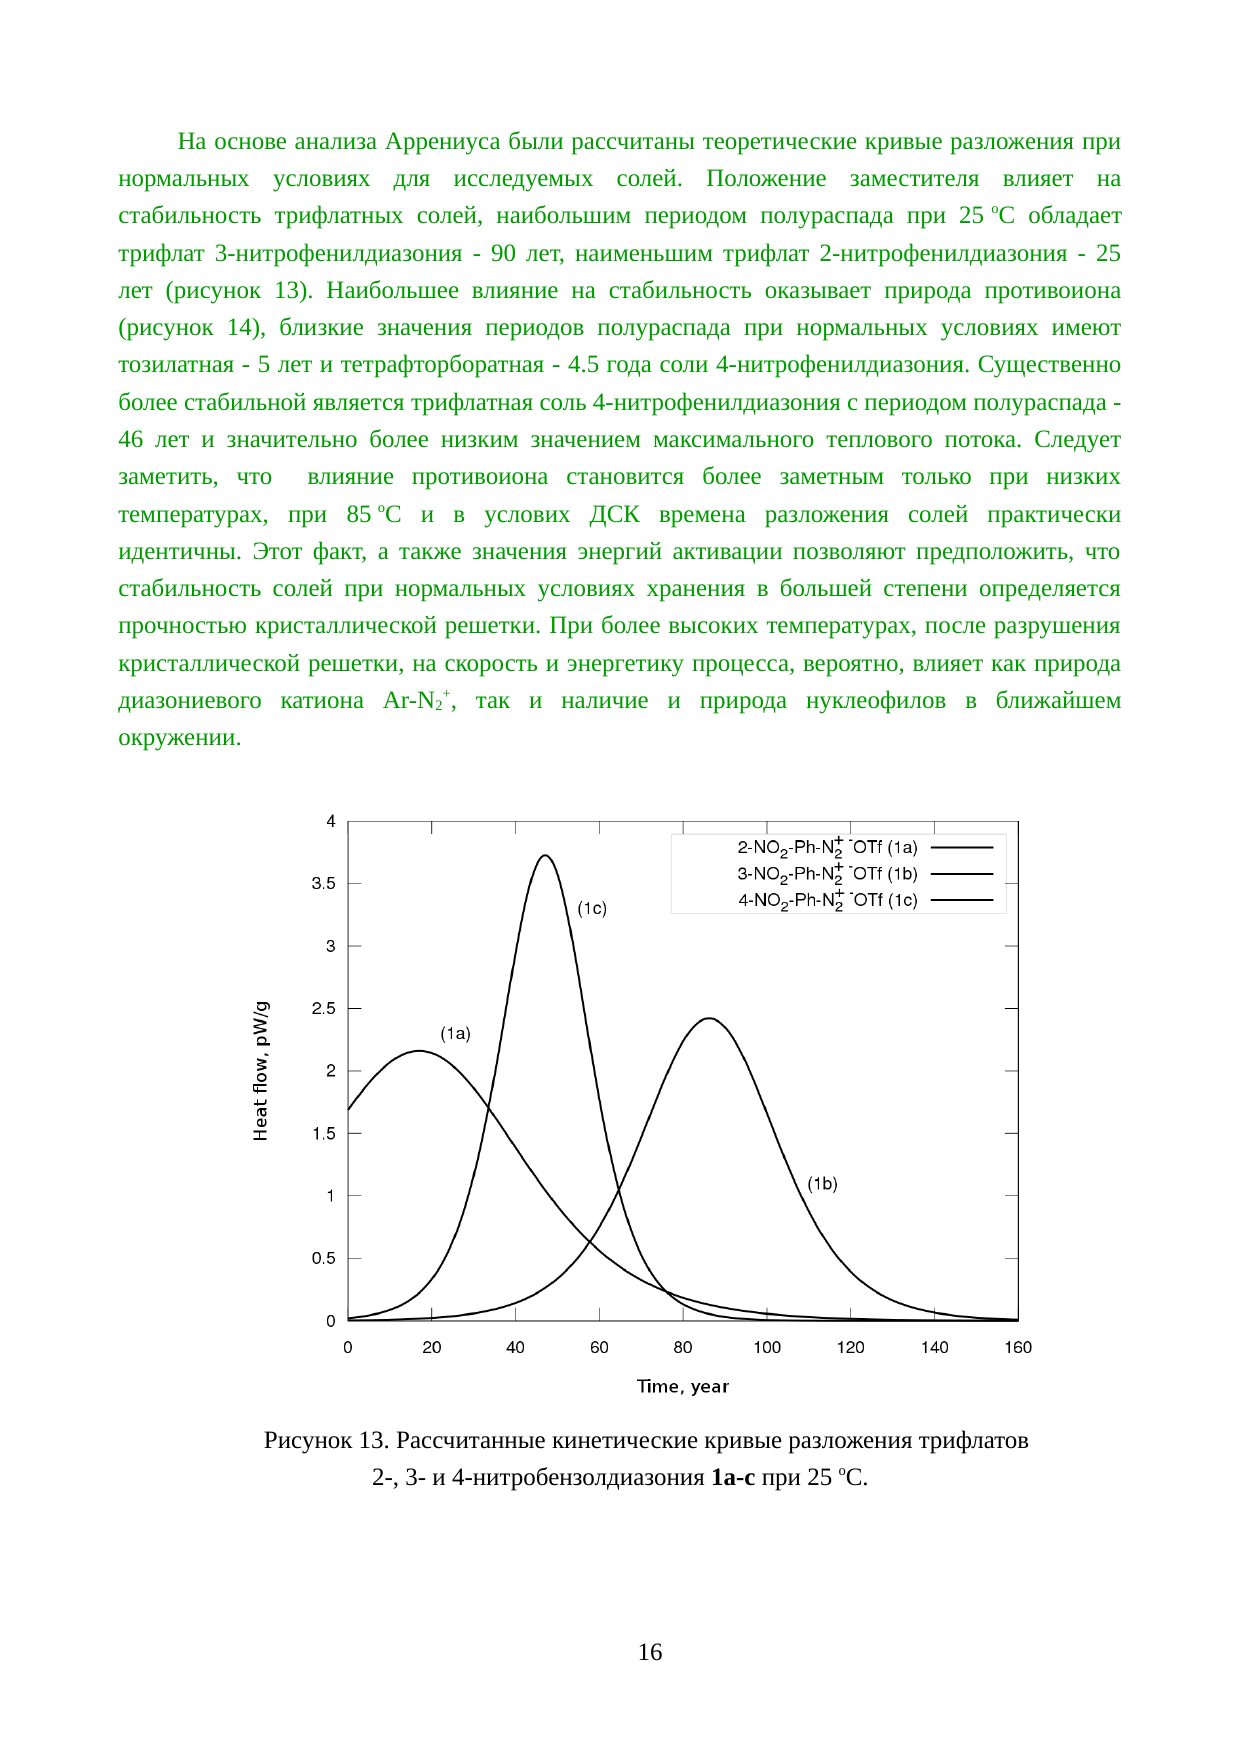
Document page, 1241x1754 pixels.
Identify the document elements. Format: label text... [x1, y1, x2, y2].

text 2-, 3- и 4-нитробензолдиазония 1a-c при 25 оС. [118, 1462, 1122, 1491]
text На основе анализа Аррениуса были рассчитаны теоретические кривые разложения при нормальных условиях для исследуемых солей. Положение заместителя влияет на стабильность трифлатных солей, наибольшим периодом полураспада при 25 oC обладает трифлат 3-нитрофенилдиазония - 90 лет, наименьшим трифлат 2-нитрофенилдиазония - 25 лет (рисунок 13). Наибольшее влияние на стабильность оказывает природа противоиона (рисунок 14), близкие значения периодов полураспада при нормальных условиях имеют тозилатная - 5 лет и тетрафторборатная - 4.5 года соли 4-нитрофенилдиазония. Существенно более стабильной является трифлатная соль 4-нитрофенилдиазония с периодом полураспада - 46 лет и значительно более низким значением максимального теплового потока. Следует заметить, что влияние противоиона становится более заметным только при низких температурах, при 85 оС и в услових ДСК времена разложения солей практически идентичны. Этот факт, а также значения энергий активации позволяют предположить, что стабильность солей при нормальных условиях хранения в большей степени определяется прочностью кристаллической решетки. При более высоких температурах, после разрушения кристаллической решетки, на скорость и энергетику процесса, вероятно, влияет как природа диазониевого катиона Ar-N2+, так и наличие и природа нуклеофилов в ближайшем окружении. [118, 126, 1122, 751]
picture [241, 797, 1055, 1405]
text Рисунок 13. Рассчитанные кинетические кривые разложения трифлатов [118, 1425, 1122, 1454]
